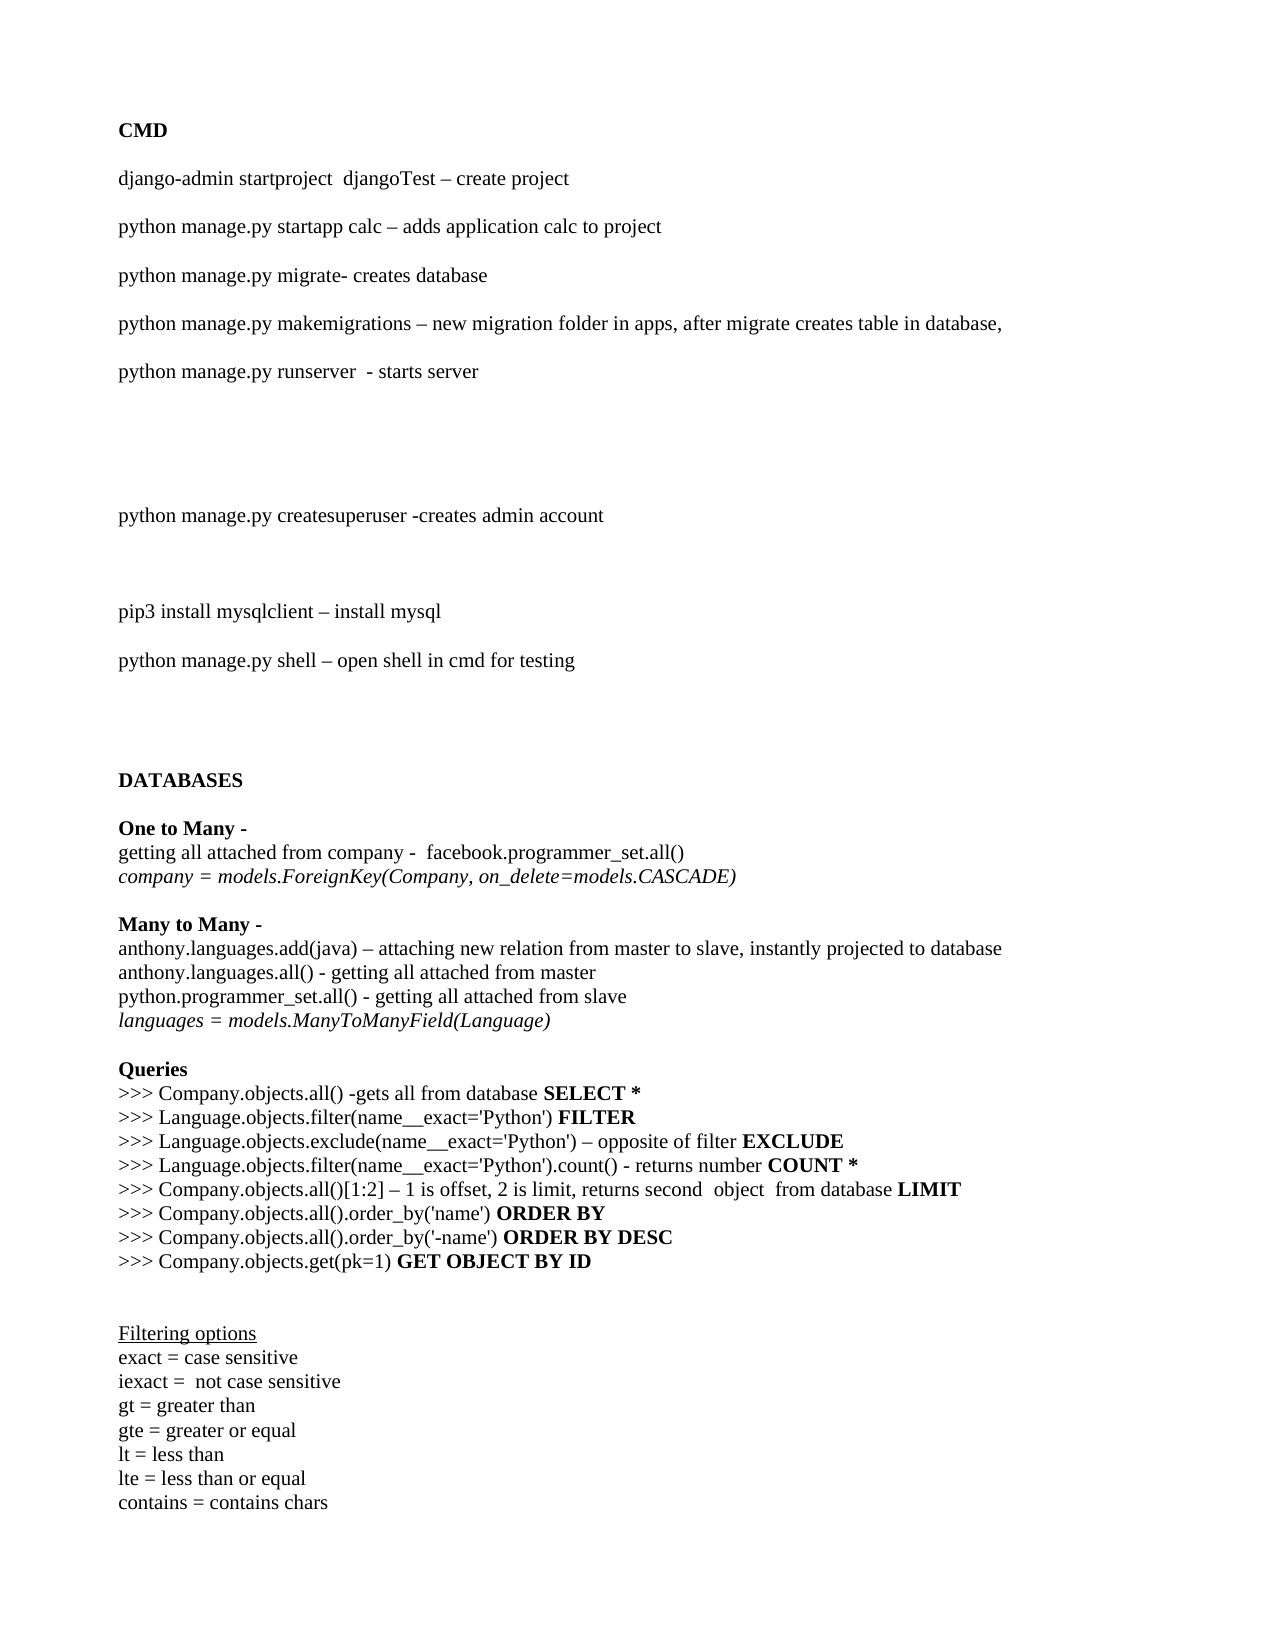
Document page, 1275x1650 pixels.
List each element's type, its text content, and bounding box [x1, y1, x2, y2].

text >>> Language.objects.filter(name__exact='Python') FILTER [118, 1105, 1157, 1129]
text django-admin startproject djangoTest – create project [118, 166, 1157, 190]
text Many to Many - [118, 912, 1157, 936]
text python.programmer_set.all() - getting all attached from slave [118, 984, 1157, 1008]
text Filtering options [118, 1321, 1157, 1345]
text gt = greater than [118, 1393, 1157, 1417]
text pip3 install mysqlclient – install mysql [118, 599, 1157, 623]
text lte = less than or equal [118, 1466, 1157, 1490]
text One to Many - [118, 816, 1157, 840]
text >>> Language.objects.filter(name__exact='Python').count() - returns number COUNT * [118, 1153, 1157, 1177]
text python manage.py shell – open shell in cmd for testing [118, 647, 1157, 672]
text python manage.py startapp calc – adds application calc to project [118, 214, 1157, 238]
text Queries [118, 1057, 1157, 1081]
text python manage.py runserver - starts server [118, 359, 1157, 383]
text python manage.py createsuperuser -creates admin account [118, 503, 1157, 527]
text languages = models.ManyToManyField(Language) [118, 1008, 1157, 1032]
text >>> Company.objects.all()[1:2] – 1 is offset, 2 is limit, returns second object from database LIMIT [118, 1177, 1157, 1201]
text gte = greater or equal [118, 1417, 1157, 1442]
text contains = contains chars [118, 1490, 1157, 1514]
text lt = less than [118, 1442, 1157, 1466]
text python manage.py migrate- creates database [118, 262, 1157, 287]
text iexact = not case sensitive [118, 1369, 1157, 1393]
text DATABASES [118, 768, 1157, 792]
text >>> Company.objects.get(pk=1) GET OBJECT BY ID [118, 1249, 1157, 1273]
text CMD [118, 118, 1157, 142]
text >>> Company.objects.all().order_by('name') ORDER BY [118, 1201, 1157, 1225]
text >>> Language.objects.exclude(name__exact='Python') – opposite of filter EXCLUDE [118, 1129, 1157, 1153]
text anthony.languages.add(java) – attaching new relation from master to slave, instantly projected to database [118, 936, 1157, 960]
text company = models.ForeignKey(Company, on_delete=models.CASCADE) [118, 864, 1157, 888]
text anthony.languages.all() - getting all attached from master [118, 960, 1157, 984]
text python manage.py makemigrations – new migration folder in apps, after migrate creates table in database, [118, 311, 1157, 335]
text exact = case sensitive [118, 1345, 1157, 1369]
text >>> Company.objects.all() -gets all from database SELECT * [118, 1081, 1157, 1105]
text >>> Company.objects.all().order_by('-name') ORDER BY DESC [118, 1225, 1157, 1249]
text getting all attached from company - facebook.programmer_set.all() [118, 840, 1157, 864]
